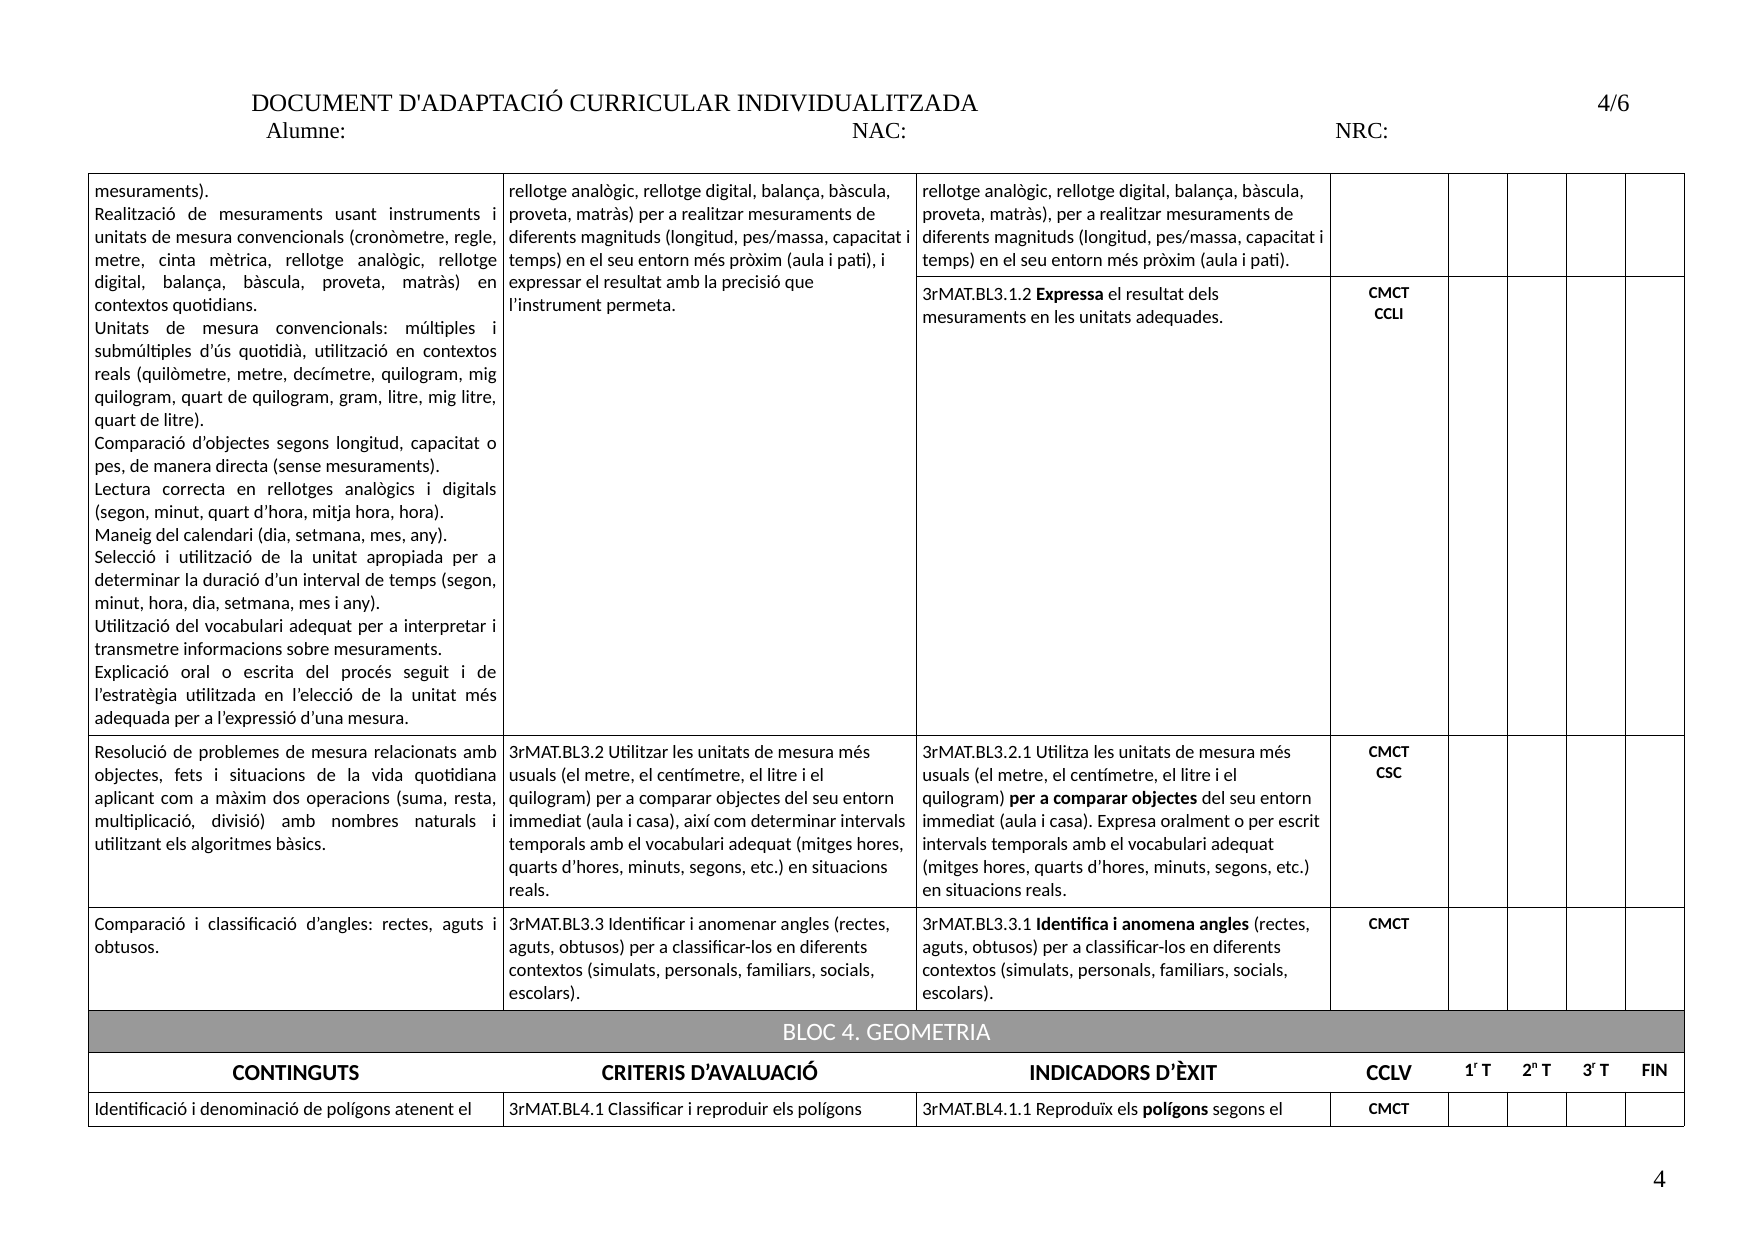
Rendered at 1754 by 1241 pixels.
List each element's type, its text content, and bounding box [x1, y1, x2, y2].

table_cell [1331, 174, 1448, 276]
table_cell [1508, 736, 1566, 907]
table_cell CMCT [1331, 908, 1448, 1010]
table_cell 3rMAT.BL4.1 Classificar i reproduir els polígons [504, 1093, 916, 1126]
table_cell 3rMAT.BL3.2.1 Utilitza les unitats de mesura més usuals (el metre, el centímetre, el litre i el quilogram) per a comparar objectes del seu entorn immediat (aula i casa). Expresa oralment o per escrit intervals temporals amb el vocabulari adequat (mitges hores, quarts d’hores, minuts, segons, etc.) en situacions reals. [917, 736, 1330, 907]
table_cell Identificació i denominació de polígons atenent el [89, 1093, 503, 1126]
table_cell CCLV [1330, 1053, 1448, 1092]
table_cell [1449, 1093, 1507, 1126]
table_cell Comparació i classificació d’angles: rectes, aguts i obtusos. [89, 908, 503, 1010]
table_cell [1567, 908, 1625, 1010]
table_cell [1449, 736, 1507, 907]
table_cell [1567, 736, 1625, 907]
table_cell [1508, 277, 1566, 735]
table_cell [1567, 174, 1625, 276]
table_cell [1508, 174, 1566, 276]
table_cell 3rMAT.BL4.1.1 Reproduïx els polígons segons el [917, 1093, 1330, 1126]
table_cell [1449, 908, 1507, 1010]
table_cell [1567, 1093, 1625, 1126]
table_cell CMCT CSC [1331, 736, 1448, 907]
table_cell [1508, 1093, 1566, 1126]
table_cell 2n T [1507, 1053, 1566, 1092]
table_cell 3rMAT.BL3.2 Utilitzar les unitats de mesura més usuals (el metre, el centímetre, el litre i el quilogram) per a comparar objectes del seu entorn immediat (aula i casa), així com determinar intervals temporals amb el vocabulari adequat (mitges hores, quarts d’hores, minuts, segons, etc.) en situacions reals. [504, 736, 916, 907]
table_cell CMCT [1331, 1093, 1448, 1126]
table_cell 3rMAT.BL3.3 Identificar i anomenar angles (rectes, aguts, obtusos) per a classificar-los en diferents contextos (simulats, personals, familiars, socials, escolars). [504, 908, 916, 1010]
table_cell [1626, 736, 1684, 907]
table_cell 3rMAT.BL3.3.1 Identifica i anomena angles (rectes, aguts, obtusos) per a classificar-los en diferents contextos (simulats, personals, familiars, socials, escolars). [917, 908, 1330, 1010]
table_cell [1626, 174, 1684, 276]
table_cell [1567, 277, 1625, 735]
table_cell [1449, 174, 1507, 276]
table_cell [1626, 908, 1684, 1010]
table_cell FIN [1625, 1053, 1684, 1092]
table_cell 3r T [1566, 1053, 1625, 1092]
table_cell BLOC 4. GEOMETRIA [89, 1011, 1684, 1052]
table_cell Resolució de problemes de mesura relacionats amb objectes, fets i situacions de la vida quotidiana aplicant com a màxim dos operacions (suma, resta, multiplicació, divisió) amb nombres naturals i utilitzant els algoritmes bàsics. [89, 736, 503, 907]
table_cell rellotge analògic, rellotge digital, balança, bàscula, proveta, matràs), per a realitzar mesuraments de diferents magnituds (longitud, pes/massa, capacitat i temps) en el seu entorn més pròxim (aula i pati). [917, 174, 1330, 276]
table_cell [1626, 1093, 1684, 1126]
table_cell 1r T [1448, 1053, 1507, 1092]
table_cell INDICADORS D’ÈXIT [916, 1053, 1330, 1092]
table_cell 3rMAT.BL3.1.2 Expressa el resultat dels mesuraments en les unitats adequades. [917, 277, 1330, 735]
table_cell [1508, 908, 1566, 1010]
table_cell CONTINGUTS [89, 1053, 503, 1092]
table_cell CMCT CCLI [1331, 277, 1448, 735]
table_cell [1449, 277, 1507, 735]
table_cell [1626, 277, 1684, 735]
table_cell rellotge analògic, rellotge digital, balança, bàscula, proveta, matràs) per a realitzar mesuraments de diferents magnituds (longitud, pes/massa, capacitat i temps) en el seu entorn més pròxim (aula i pati), i expressar el resultat amb la precisió que l’instrument permeta. [504, 174, 916, 735]
table_cell CRITERIS D’AVALUACIÓ [503, 1053, 916, 1092]
table_cell mesuraments). Realització de mesuraments usant instruments i unitats de mesura convencionals (cronòmetre, regle, metre, cinta mètrica, rellotge analògic, rellotge digital, balança, bàscula, proveta, matràs) en contextos quotidians. Unitats de mesura convencionals: múltiples i submúltiples d’ús quotidià, utilització en contextos reals (quilòmetre, metre, decímetre, quilogram, mig quilogram, quart de quilogram, gram, litre, mig litre, quart de litre). Comparació d’objectes segons longitud, capacitat o pes, de manera directa (sense mesuraments). Lectura correcta en rellotges analògics i digitals (segon, minut, quart d’hora, mitja hora, hora). Maneig del calendari (dia, setmana, mes, any). Selecció i utilització de la unitat apropiada per a determinar la duració d’un interval de temps (segon, minut, hora, dia, setmana, mes i any). Utilització del vocabulari adequat per a interpretar i transmetre informacions sobre mesuraments. Explicació oral o escrita del procés seguit i de l’estratègia utilitzada en l’elecció de la unitat més adequada per a l’expressió d’una mesura. [89, 174, 503, 735]
